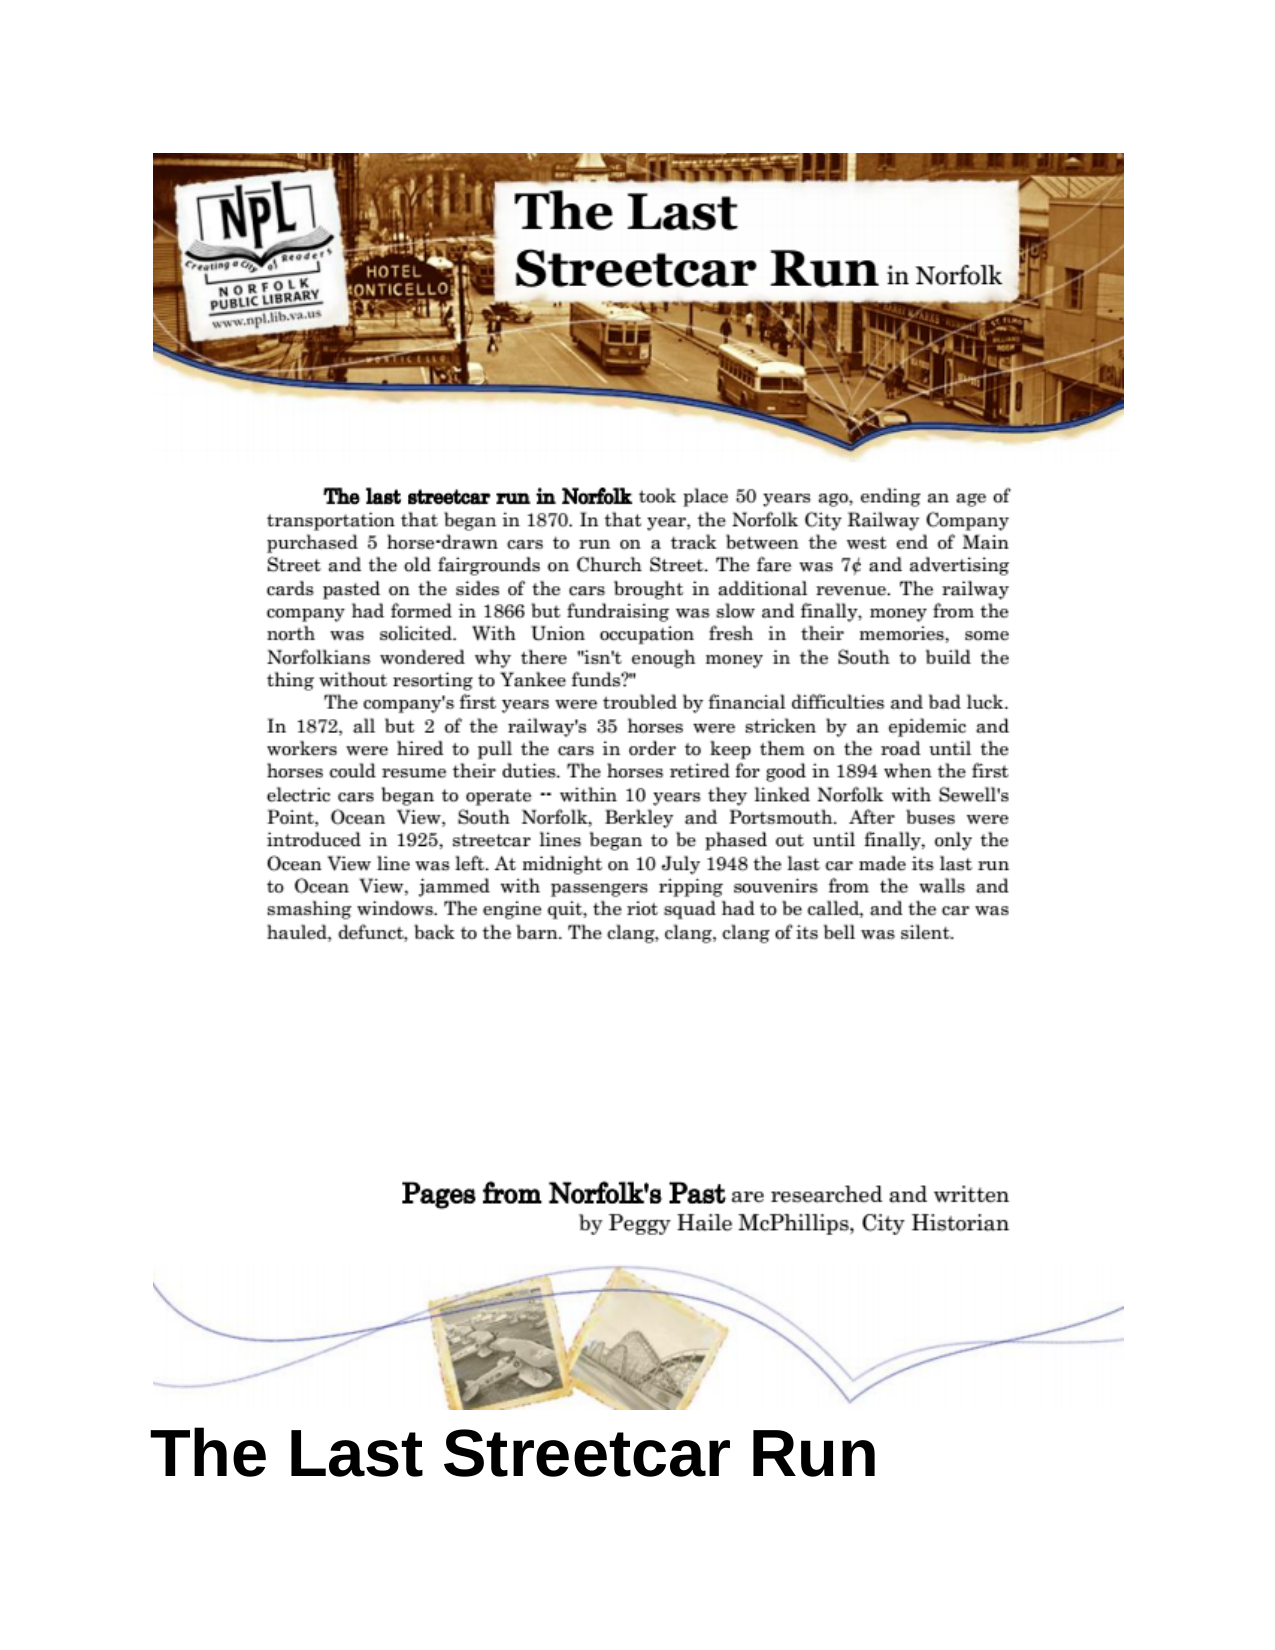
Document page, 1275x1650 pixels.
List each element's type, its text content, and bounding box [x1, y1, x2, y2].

picture [153, 153, 1124, 1410]
text The Last Streetcar Run [150, 1416, 1125, 1491]
